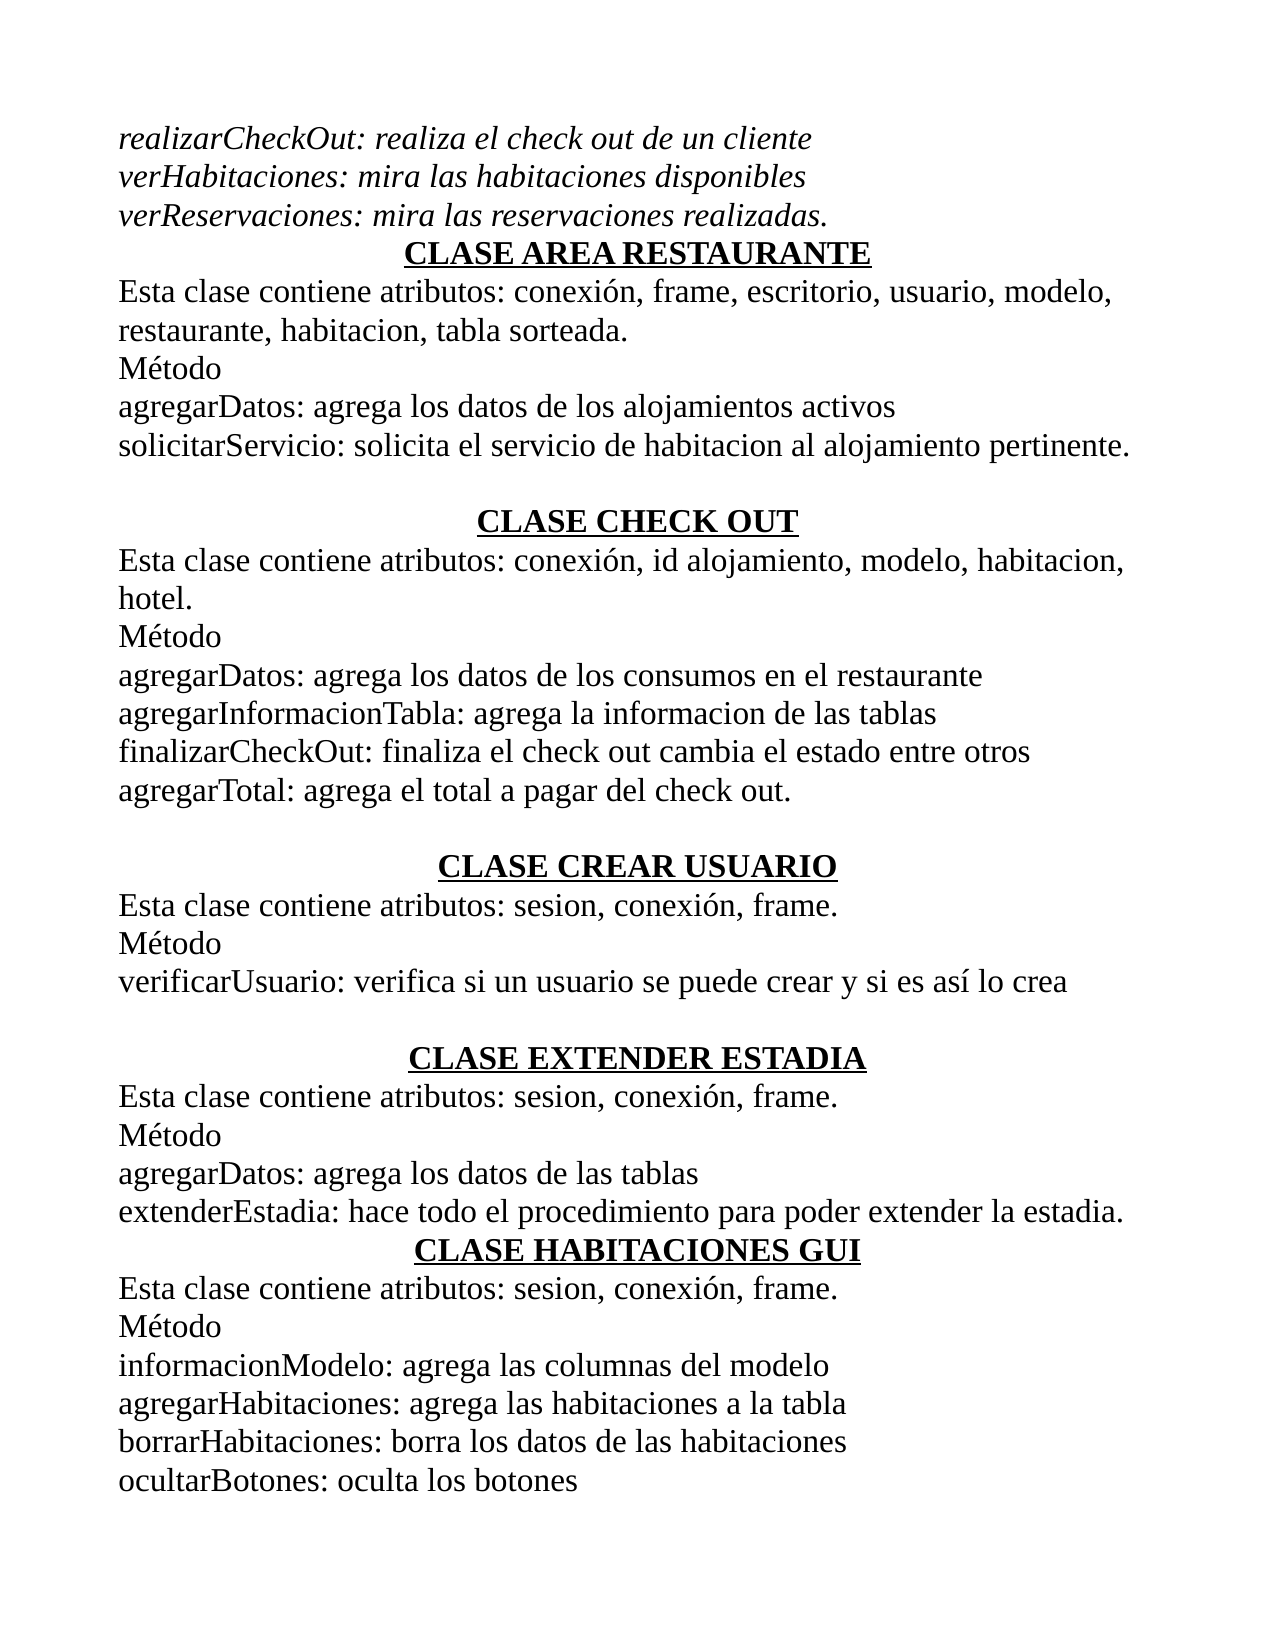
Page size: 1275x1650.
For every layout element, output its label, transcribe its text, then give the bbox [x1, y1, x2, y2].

text agregarDatos: agrega los datos de los consumos en el restaurante [118, 655, 1157, 693]
text agregarHabitaciones: agrega las habitaciones a la tabla [118, 1383, 1157, 1421]
text Esta clase contiene atributos: conexión, frame, escritorio, usuario, modelo, restaurante, habitacion, tabla sorteada. [118, 271, 1157, 348]
text CLASE EXTENDER ESTADIA [118, 1038, 1157, 1076]
text Esta clase contiene atributos: sesion, conexión, frame. [118, 1268, 1157, 1306]
text agregarTotal: agrega el total a pagar del check out. [118, 770, 1157, 808]
text Método [118, 348, 1157, 386]
text realizarCheckOut: realiza el check out de un cliente [118, 118, 1157, 156]
text CLASE AREA RESTAURANTE [118, 233, 1157, 271]
text agregarInformacionTabla: agrega la informacion de las tablas [118, 693, 1157, 731]
text verificarUsuario: verifica si un usuario se puede crear y si es así lo crea [118, 961, 1157, 1000]
text borrarHabitaciones: borra los datos de las habitaciones [118, 1421, 1157, 1460]
text Método [118, 1115, 1157, 1153]
text agregarDatos: agrega los datos de las tablas [118, 1153, 1157, 1191]
text solicitarServicio: solicita el servicio de habitacion al alojamiento pertinente. [118, 425, 1157, 463]
text verReservaciones: mira las reservaciones realizadas. [118, 195, 1157, 233]
text verHabitaciones: mira las habitaciones disponibles [118, 156, 1157, 195]
text Esta clase contiene atributos: conexión, id alojamiento, modelo, habitacion, hotel. [118, 540, 1157, 616]
text agregarDatos: agrega los datos de los alojamientos activos [118, 386, 1157, 425]
text CLASE CHECK OUT [118, 501, 1157, 540]
text informacionModelo: agrega las columnas del modelo [118, 1345, 1157, 1383]
text Método [118, 616, 1157, 655]
text Método [118, 1306, 1157, 1345]
text extenderEstadia: hace todo el procedimiento para poder extender la estadia. [118, 1191, 1157, 1230]
text finalizarCheckOut: finaliza el check out cambia el estado entre otros [118, 731, 1157, 770]
text CLASE HABITACIONES GUI [118, 1230, 1157, 1268]
text CLASE CREAR USUARIO [118, 846, 1157, 885]
text Esta clase contiene atributos: sesion, conexión, frame. [118, 885, 1157, 923]
text Método [118, 923, 1157, 961]
text ocultarBotones: oculta los botones [118, 1460, 1157, 1498]
text Esta clase contiene atributos: sesion, conexión, frame. [118, 1076, 1157, 1115]
